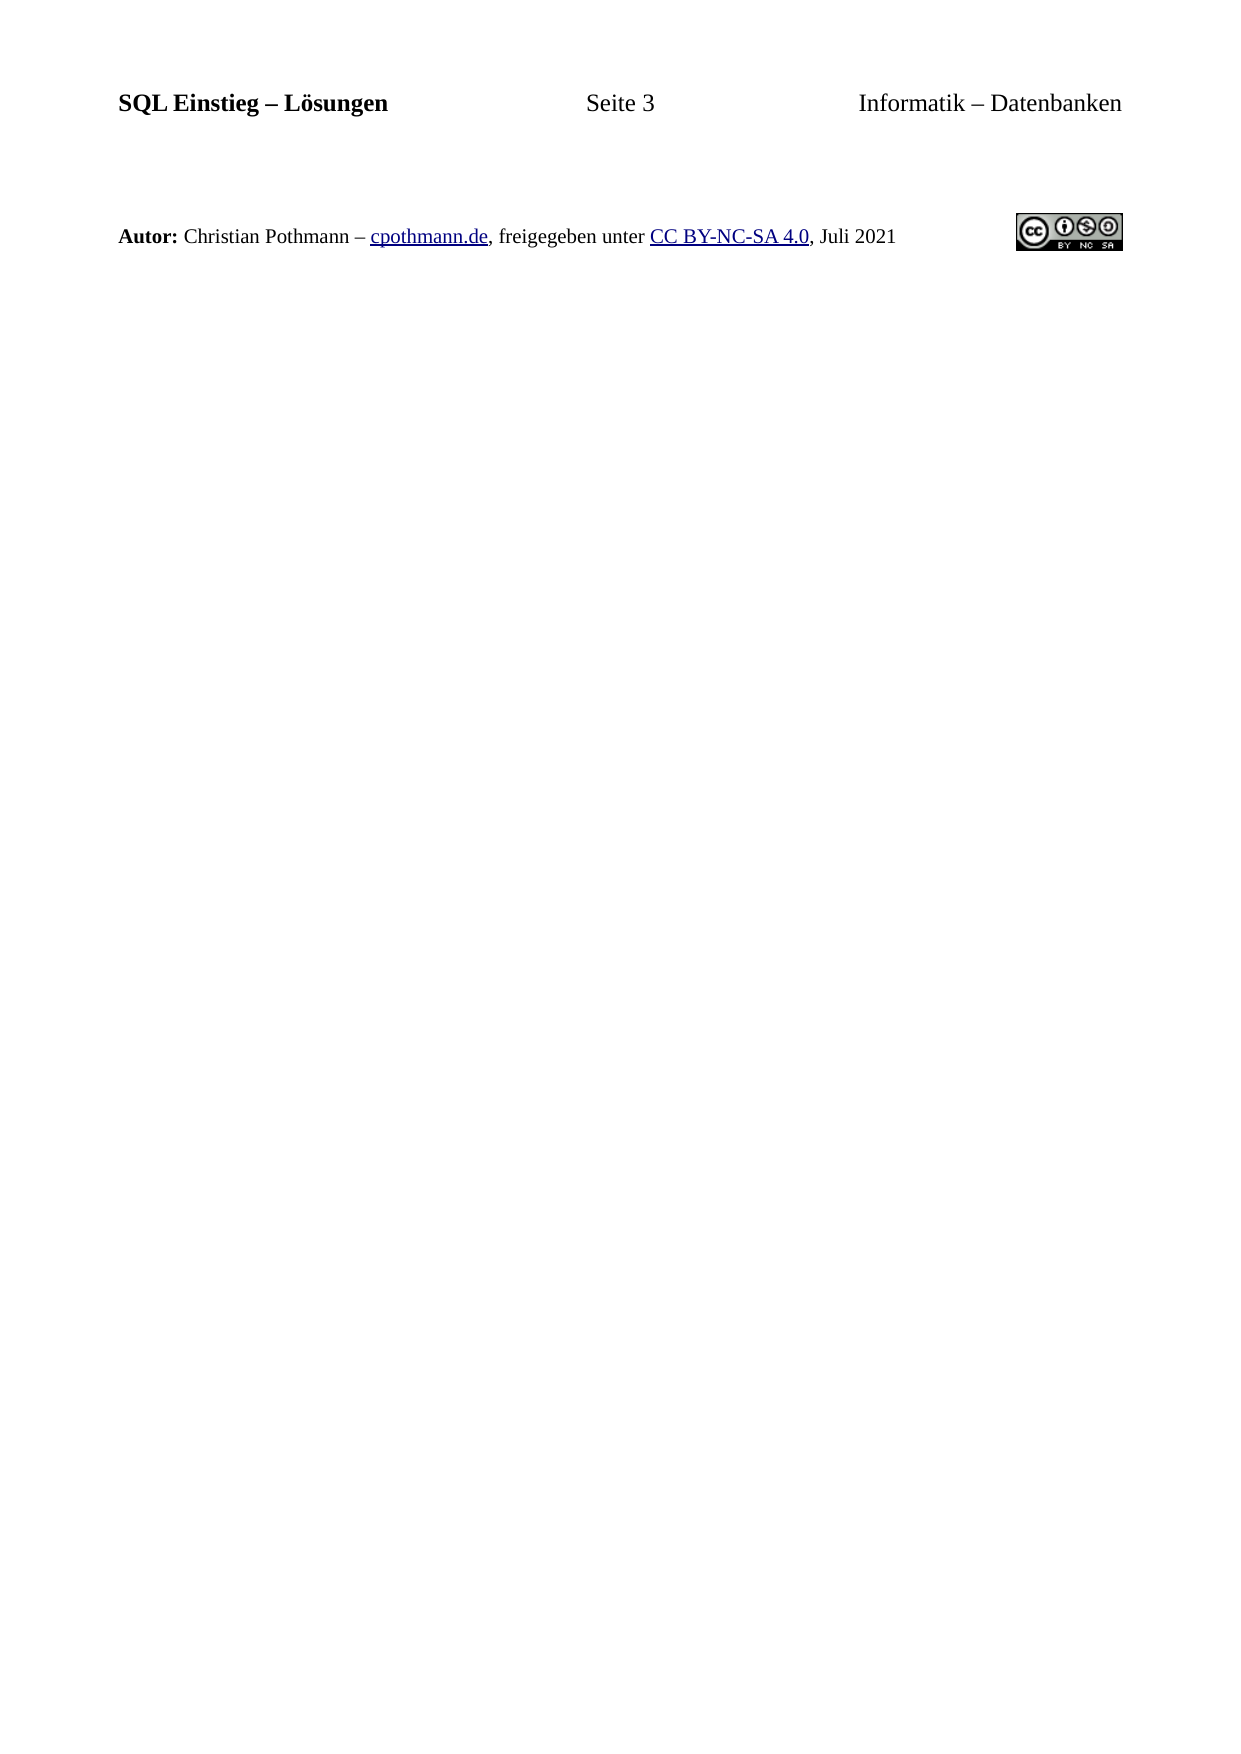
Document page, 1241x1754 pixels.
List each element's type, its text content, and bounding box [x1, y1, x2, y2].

picture [1016, 213, 1123, 251]
text Autor: Christian Pothmann – cpothmann.de, freigegeben unter CC BY-NC-SA 4.0, Juli 2021 [118, 224, 1016, 248]
